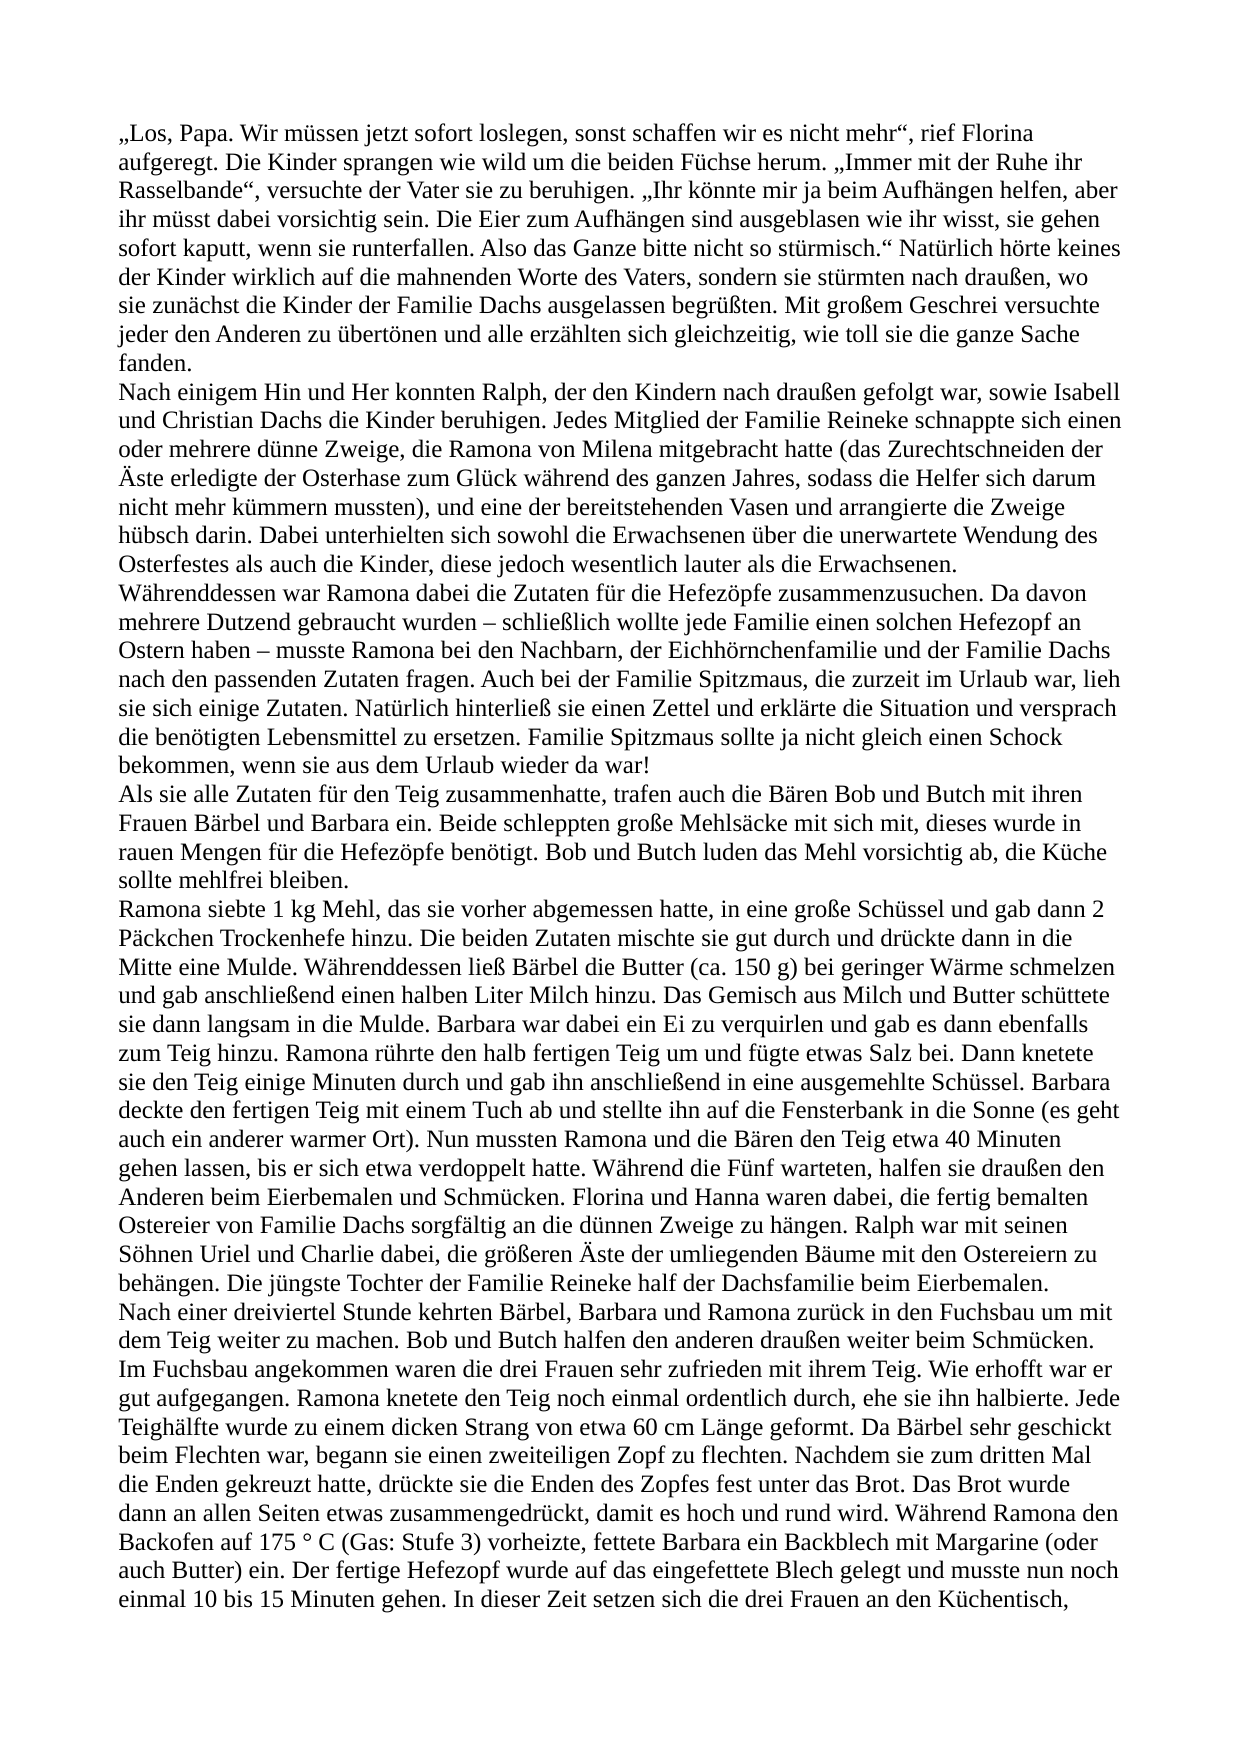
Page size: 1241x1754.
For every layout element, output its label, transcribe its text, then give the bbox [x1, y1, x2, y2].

text „Los, Papa. Wir müssen jetzt sofort loslegen, sonst schaffen wir es nicht mehr“, rief Florina aufgeregt. Die Kinder sprangen wie wild um die beiden Füchse herum. „Immer mit der Ruhe ihr Rasselbande“, versuchte der Vater sie zu beruhigen. „Ihr könnte mir ja beim Aufhängen helfen, aber ihr müsst dabei vorsichtig sein. Die Eier zum Aufhängen sind ausgeblasen wie ihr wisst, sie gehen sofort kaputt, wenn sie runterfallen. Also das Ganze bitte nicht so stürmisch.“ Natürlich hörte keines der Kinder wirklich auf die mahnenden Worte des Vaters, sondern sie stürmten nach draußen, wo sie zunächst die Kinder der Familie Dachs ausgelassen begrüßten. Mit großem Geschrei versuchte jeder den Anderen zu übertönen und alle erzählten sich gleichzeitig, wie toll sie die ganze Sache fanden. Nach einigem Hin und Her konnten Ralph, der den Kindern nach draußen gefolgt war, sowie Isabell und Christian Dachs die Kinder beruhigen. Jedes Mitglied der Familie Reineke schnappte sich einen oder mehrere dünne Zweige, die Ramona von Milena mitgebracht hatte (das Zurechtschneiden der Äste erledigte der Osterhase zum Glück während des ganzen Jahres, sodass die Helfer sich darum nicht mehr kümmern mussten), und eine der bereitstehenden Vasen und arrangierte die Zweige hübsch darin. Dabei unterhielten sich sowohl die Erwachsenen über die unerwartete Wendung des Osterfestes als auch die Kinder, diese jedoch wesentlich lauter als die Erwachsenen. Währenddessen war Ramona dabei die Zutaten für die Hefezöpfe zusammenzusuchen. Da davon mehrere Dutzend gebraucht wurden – schließlich wollte jede Familie einen solchen Hefezopf an Ostern haben – musste Ramona bei den Nachbarn, der Eichhörnchenfamilie und der Familie Dachs nach den passenden Zutaten fragen. Auch bei der Familie Spitzmaus, die zurzeit im Urlaub war, lieh sie sich einige Zutaten. Natürlich hinterließ sie einen Zettel und erklärte die Situation und versprach die benötigten Lebensmittel zu ersetzen. Familie Spitzmaus sollte ja nicht gleich einen Schock bekommen, wenn sie aus dem Urlaub wieder da war! Als sie alle Zutaten für den Teig zusammenhatte, trafen auch die Bären Bob und Butch mit ihren Frauen Bärbel und Barbara ein. Beide schleppten große Mehlsäcke mit sich mit, dieses wurde in rauen Mengen für die Hefezöpfe benötigt. Bob und Butch luden das Mehl vorsichtig ab, die Küche sollte mehlfrei bleiben. Ramona siebte 1 kg Mehl, das sie vorher abgemessen hatte, in eine große Schüssel und gab dann 2 Päckchen Trockenhefe hinzu. Die beiden Zutaten mischte sie gut durch und drückte dann in die Mitte eine Mulde. Währenddessen ließ Bärbel die Butter (ca. 150 g) bei geringer Wärme schmelzen und gab anschließend einen halben Liter Milch hinzu. Das Gemisch aus Milch und Butter schüttete sie dann langsam in die Mulde. Barbara war dabei ein Ei zu verquirlen und gab es dann ebenfalls zum Teig hinzu. Ramona rührte den halb fertigen Teig um und fügte etwas Salz bei. Dann knetete sie den Teig einige Minuten durch und gab ihn anschließend in eine ausgemehlte Schüssel. Barbara deckte den fertigen Teig mit einem Tuch ab und stellte ihn auf die Fensterbank in die Sonne (es geht auch ein anderer warmer Ort). Nun mussten Ramona und die Bären den Teig etwa 40 Minuten gehen lassen, bis er sich etwa verdoppelt hatte. Während die Fünf warteten, halfen sie draußen den Anderen beim Eierbemalen und Schmücken. Florina und Hanna waren dabei, die fertig bemalten Ostereier von Familie Dachs sorgfältig an die dünnen Zweige zu hängen. Ralph war mit seinen Söhnen Uriel und Charlie dabei, die größeren Äste der umliegenden Bäume mit den Ostereiern zu behängen. Die jüngste Tochter der Familie Reineke half der Dachsfamilie beim Eierbemalen. Nach einer dreiviertel Stunde kehrten Bärbel, Barbara und Ramona zurück in den Fuchsbau um mit dem Teig weiter zu machen. Bob und Butch halfen den anderen draußen weiter beim Schmücken. Im Fuchsbau angekommen waren die drei Frauen sehr zufrieden mit ihrem Teig. Wie erhofft war er gut aufgegangen. Ramona knetete den Teig noch einmal ordentlich durch, ehe sie ihn halbierte. Jede Teighälfte wurde zu einem dicken Strang von etwa 60 cm Länge geformt. Da Bärbel sehr geschickt beim Flechten war, begann sie einen zweiteiligen Zopf zu flechten. Nachdem sie zum dritten Mal die Enden gekreuzt hatte, drückte sie die Enden des Zopfes fest unter das Brot. Das Brot wurde dann an allen Seiten etwas zusammengedrückt, damit es hoch und rund wird. Während Ramona den Backofen auf 175 ° C (Gas: Stufe 3) vorheizte, fettete Barbara ein Backblech mit Margarine (oder auch Butter) ein. Der fertige Hefezopf wurde auf das eingefettete Blech gelegt und musste nun noch einmal 10 bis 15 Minuten gehen. In dieser Zeit setzen sich die drei Frauen an den Küchentisch, [118, 118, 1122, 1613]
